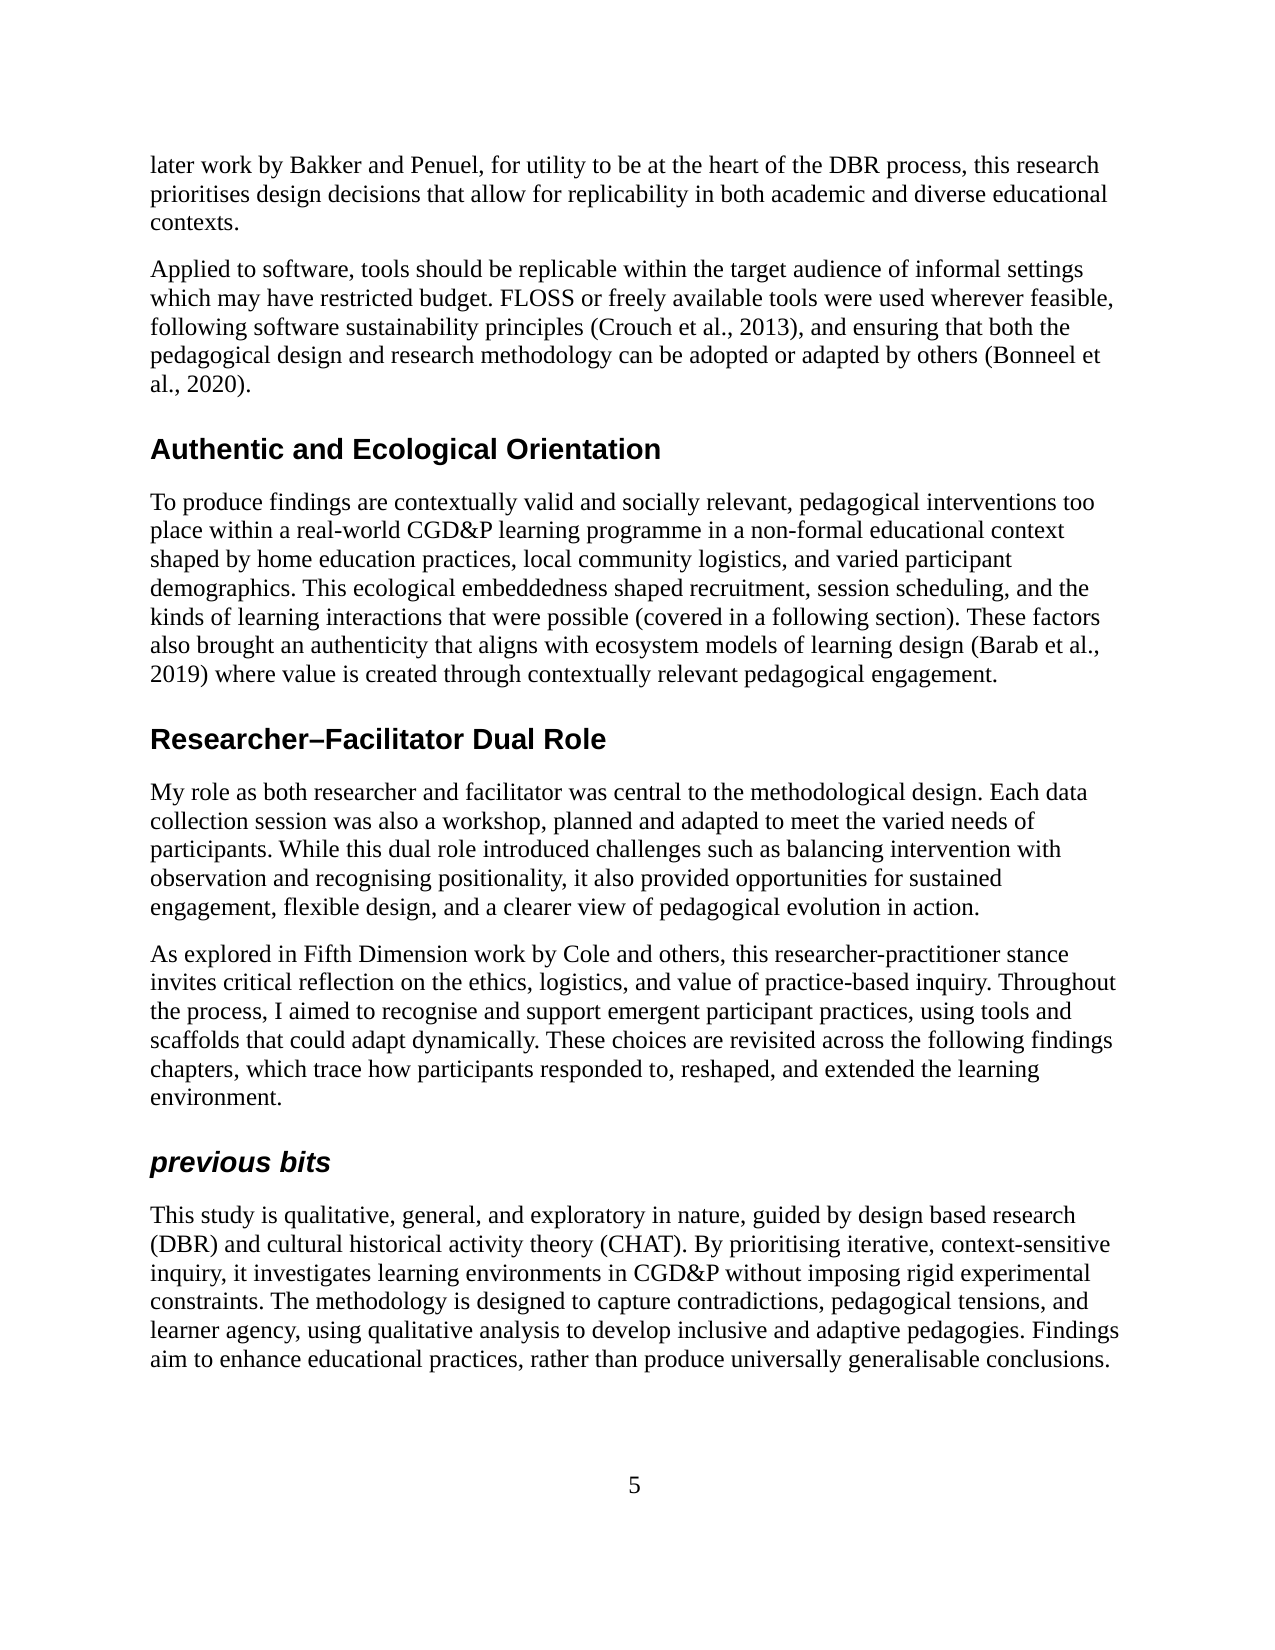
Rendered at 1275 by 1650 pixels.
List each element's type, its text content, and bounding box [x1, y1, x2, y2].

text Applied to software, tools should be replicable within the target audience of informal settings which may have restricted budget. FLOSS or freely available tools were used wherever feasible, following software sustainability principles (Crouch et al., 2013), and ensuring that both the pedagogical design and research methodology can be adopted or adapted by others (Bonneel et al., 2020). [150, 254, 1125, 398]
subtitle Researcher–Facilitator Dual Role [150, 722, 1125, 756]
text later work by Bakker and Penuel, for utility to be at the heart of the DBR process, this research prioritises design decisions that allow for replicability in both academic and diverse educational contexts. [150, 150, 1125, 236]
subtitle Authentic and Ecological Orientation [150, 432, 1125, 465]
text To produce findings are contextually valid and socially relevant, pedagogical interventions too place within a real-world CGD&P learning programme in a non-formal educational context shaped by home education practices, local community logistics, and varied participant demographics. This ecological embeddedness shaped recruitment, session scheduling, and the kinds of learning interactions that were possible (covered in a following section). These factors also brought an authenticity that aligns with ecosystem models of learning design (Barab et al., 2019) where value is created through contextually relevant pedagogical engagement. [150, 487, 1125, 688]
text As explored in Fifth Dimension work by Cole and others, this researcher-practitioner stance invites critical reflection on the ethics, logistics, and value of practice-based inquiry. Throughout the process, I aimed to recognise and support emergent participant practices, using tools and scaffolds that could adapt dynamically. These choices are revisited across the following findings chapters, which trace how participants responded to, reshaped, and extended the learning environment. [150, 939, 1125, 1111]
text My role as both researcher and facilitator was central to the methodological design. Each data collection session was also a workshop, planned and adapted to meet the varied needs of participants. While this dual role introduced challenges such as balancing intervention with observation and recognising positionality, it also provided opportunities for sustained engagement, flexible design, and a clearer view of pedagogical evolution in action. [150, 777, 1125, 921]
subtitle previous bits [150, 1145, 1125, 1179]
text This study is qualitative, general, and exploratory in nature, guided by design based research (DBR) and cultural historical activity theory (CHAT). By prioritising iterative, context-sensitive inquiry, it investigates learning environments in CGD&P without imposing rigid experimental constraints. The methodology is designed to capture contradictions, pedagogical tensions, and learner agency, using qualitative analysis to develop inclusive and adaptive pedagogies. Findings aim to enhance educational practices, rather than produce universally generalisable conclusions. [150, 1200, 1125, 1373]
